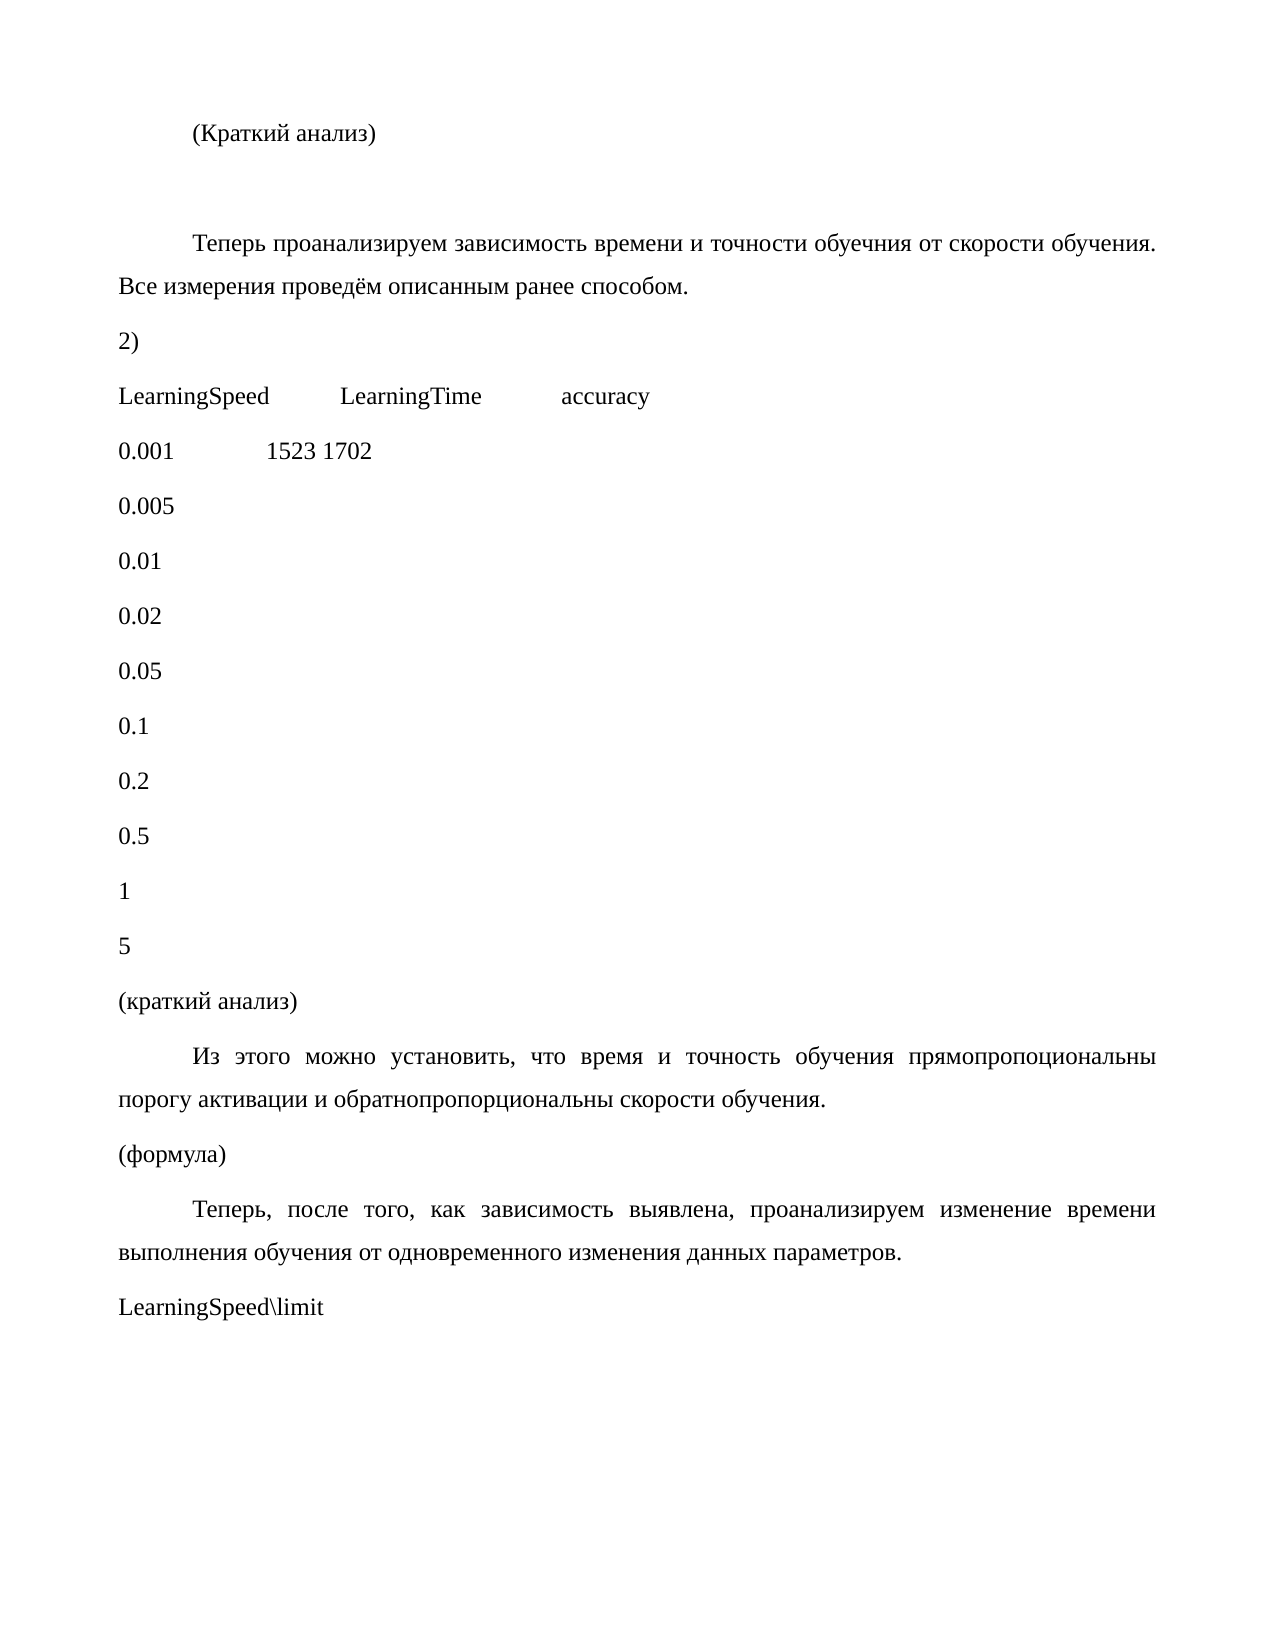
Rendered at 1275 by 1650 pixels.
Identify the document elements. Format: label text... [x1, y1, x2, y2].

text 0.01 [118, 546, 1157, 575]
text (Краткий анализ) [118, 118, 1157, 147]
text 0.2 [118, 766, 1157, 795]
text LearningSpeed\limit [118, 1292, 1157, 1321]
text (краткий анализ) [118, 986, 1157, 1015]
text (формула) [118, 1139, 1157, 1168]
text 0.1 [118, 711, 1157, 740]
text Теперь проанализируем зависимость времени и точности обуечния от скорости обучения. Все измерения проведём описанным ранее способом. [118, 228, 1157, 300]
text 2) [118, 326, 1157, 355]
text 0.02 [118, 601, 1157, 630]
text 5 [118, 931, 1157, 960]
text 0.005 [118, 491, 1157, 520]
text LearningSpeed LearningTime accuracy [118, 381, 1157, 410]
text 0.05 [118, 656, 1157, 685]
text Из этого можно установить, что время и точность обучения прямопропоциональны порогу активации и обратнопропорциональны скорости обучения. [118, 1041, 1157, 1113]
text Теперь, после того, как зависимость выявлена, проанализируем изменение времени выполнения обучения от одновременного изменения данных параметров. [118, 1194, 1157, 1266]
text 0.001 1523 1702 [118, 436, 1157, 465]
text 1 [118, 876, 1157, 905]
text 0.5 [118, 821, 1157, 850]
